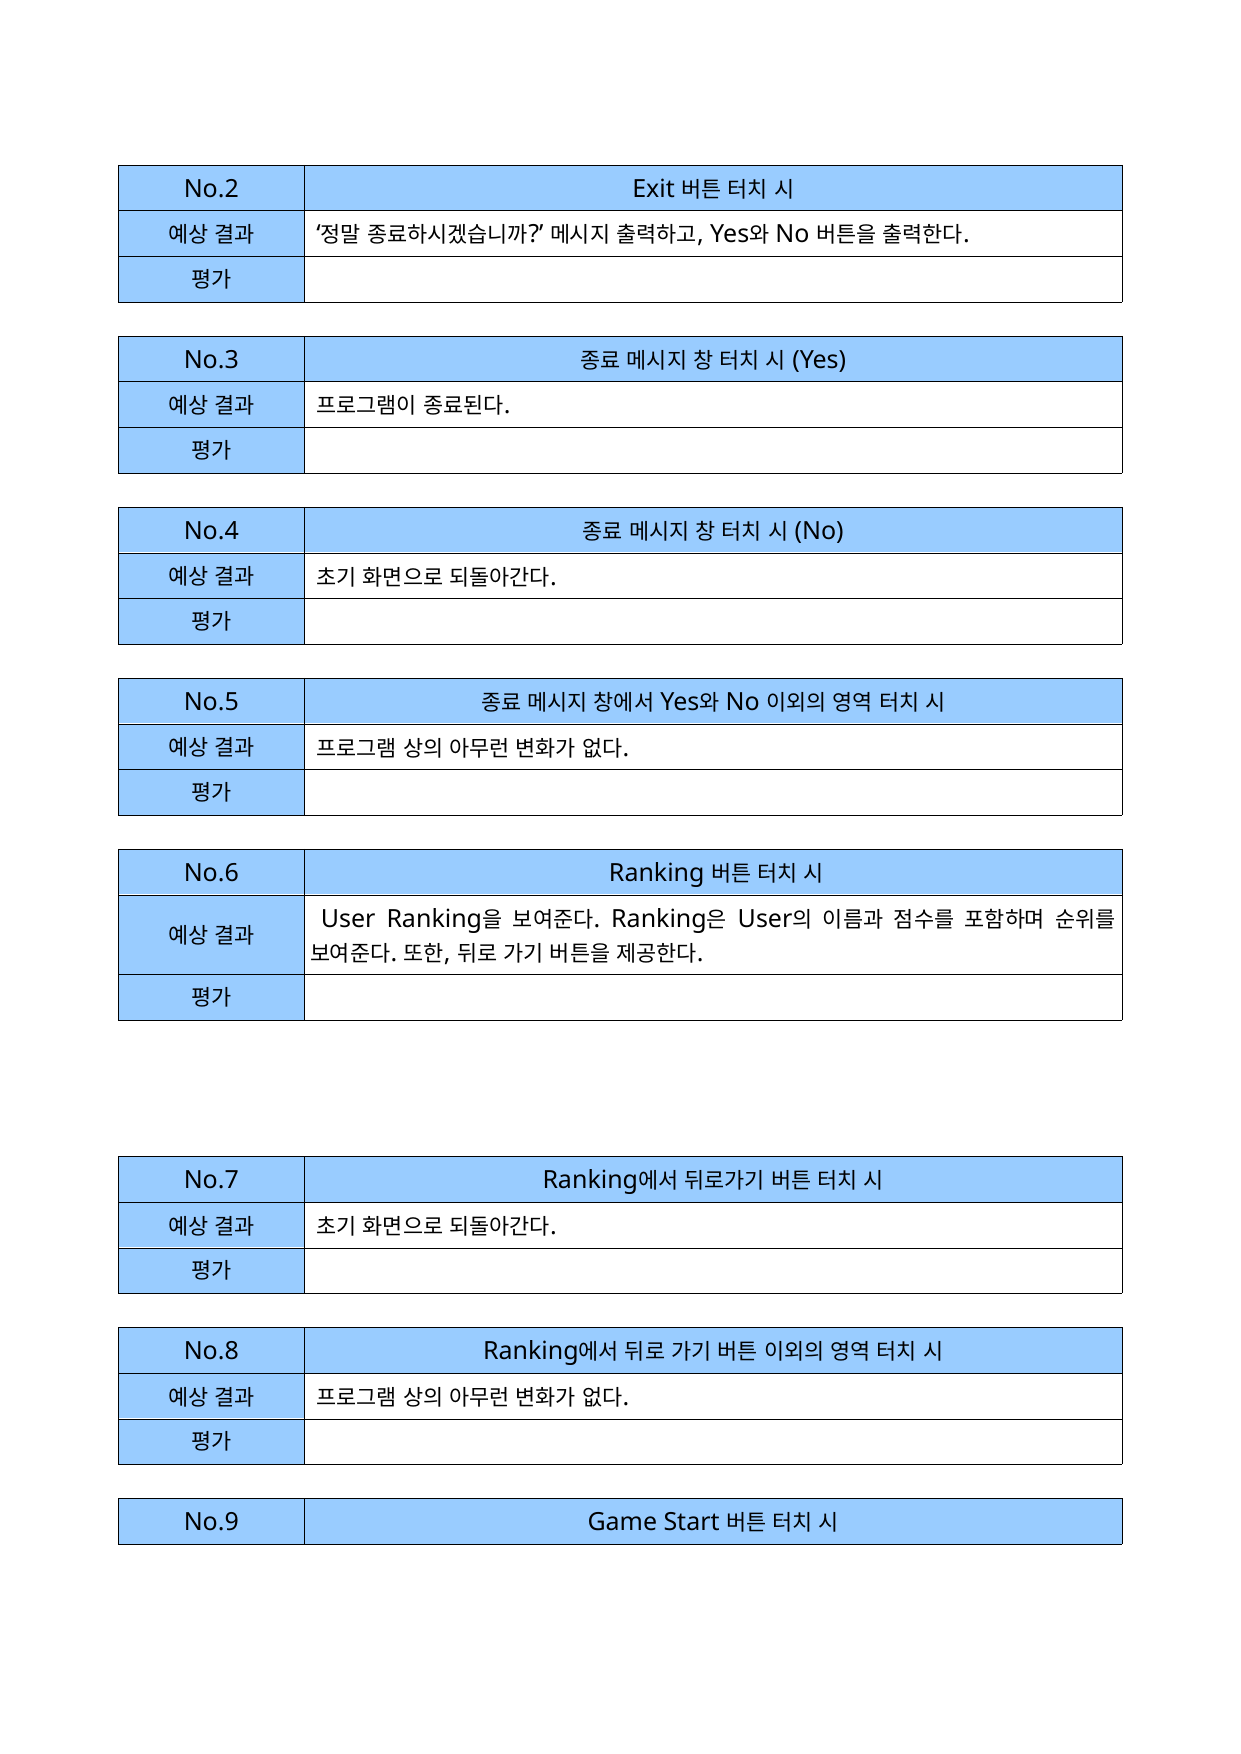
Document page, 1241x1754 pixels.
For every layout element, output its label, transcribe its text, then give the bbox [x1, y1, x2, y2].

table_header No.8 [119, 1328, 304, 1373]
table_header No.4 [119, 508, 304, 552]
table_cell 평가 [119, 599, 304, 644]
table_cell 평가 [119, 1420, 304, 1464]
table_header No.5 [119, 679, 304, 723]
table_cell ‘정말 종료하시겠습니까?’ 메시지 출력하고, Yes와 No 버튼을 출력한다. [305, 211, 1122, 256]
table_cell [305, 428, 1122, 473]
table_cell [305, 599, 1122, 644]
table_cell [305, 770, 1122, 815]
table_cell 예상 결과 [119, 1203, 304, 1247]
table_cell 평가 [119, 257, 304, 302]
table_header No.7 [119, 1157, 304, 1202]
table_header Ranking에서 뒤로가기 버튼 터치 시 [305, 1157, 1122, 1202]
table_header No.9 [119, 1499, 304, 1544]
table_cell 평가 [119, 1249, 304, 1293]
table_cell 프로그램이 종료된다. [305, 382, 1122, 427]
table_header 종료 메시지 창 터치 시 (No) [305, 508, 1122, 552]
table_cell 프로그램 상의 아무런 변화가 없다. [305, 1374, 1122, 1418]
table_cell 예상 결과 [119, 896, 304, 974]
table_cell [305, 1420, 1122, 1464]
table_cell 예상 결과 [119, 554, 304, 598]
table_header Game Start 버튼 터치 시 [305, 1499, 1122, 1544]
table_header No.6 [119, 850, 304, 894]
table_header Ranking에서 뒤로 가기 버튼 이외의 영역 터치 시 [305, 1328, 1122, 1373]
table_header Exit 버튼 터치 시 [305, 166, 1122, 210]
table_header No.3 [119, 337, 304, 381]
table_cell 프로그램 상의 아무런 변화가 없다. [305, 725, 1122, 769]
table_cell 예상 결과 [119, 211, 304, 256]
table_cell [305, 1249, 1122, 1293]
table_cell 평가 [119, 428, 304, 473]
table_header 종료 메시지 창 터치 시 (Yes) [305, 337, 1122, 381]
table_header 종료 메시지 창에서 Yes와 No 이외의 영역 터치 시 [305, 679, 1122, 723]
table_header Ranking 버튼 터치 시 [305, 850, 1122, 894]
table_header No.2 [119, 166, 304, 210]
table_cell 초기 화면으로 되돌아간다. [305, 554, 1122, 598]
table_cell 예상 결과 [119, 725, 304, 769]
table_cell [305, 975, 1122, 1020]
table_cell 예상 결과 [119, 382, 304, 427]
table_cell 초기 화면으로 되돌아간다. [305, 1203, 1122, 1247]
table_cell User Ranking을 보여준다. Ranking은 User의 이름과 점수를 포함하며 순위를 보여준다. 또한, 뒤로 가기 버튼을 제공한다. [305, 896, 1122, 974]
table_cell 예상 결과 [119, 1374, 304, 1418]
table_cell 평가 [119, 770, 304, 815]
table_cell 평가 [119, 975, 304, 1020]
table_cell [305, 257, 1122, 302]
